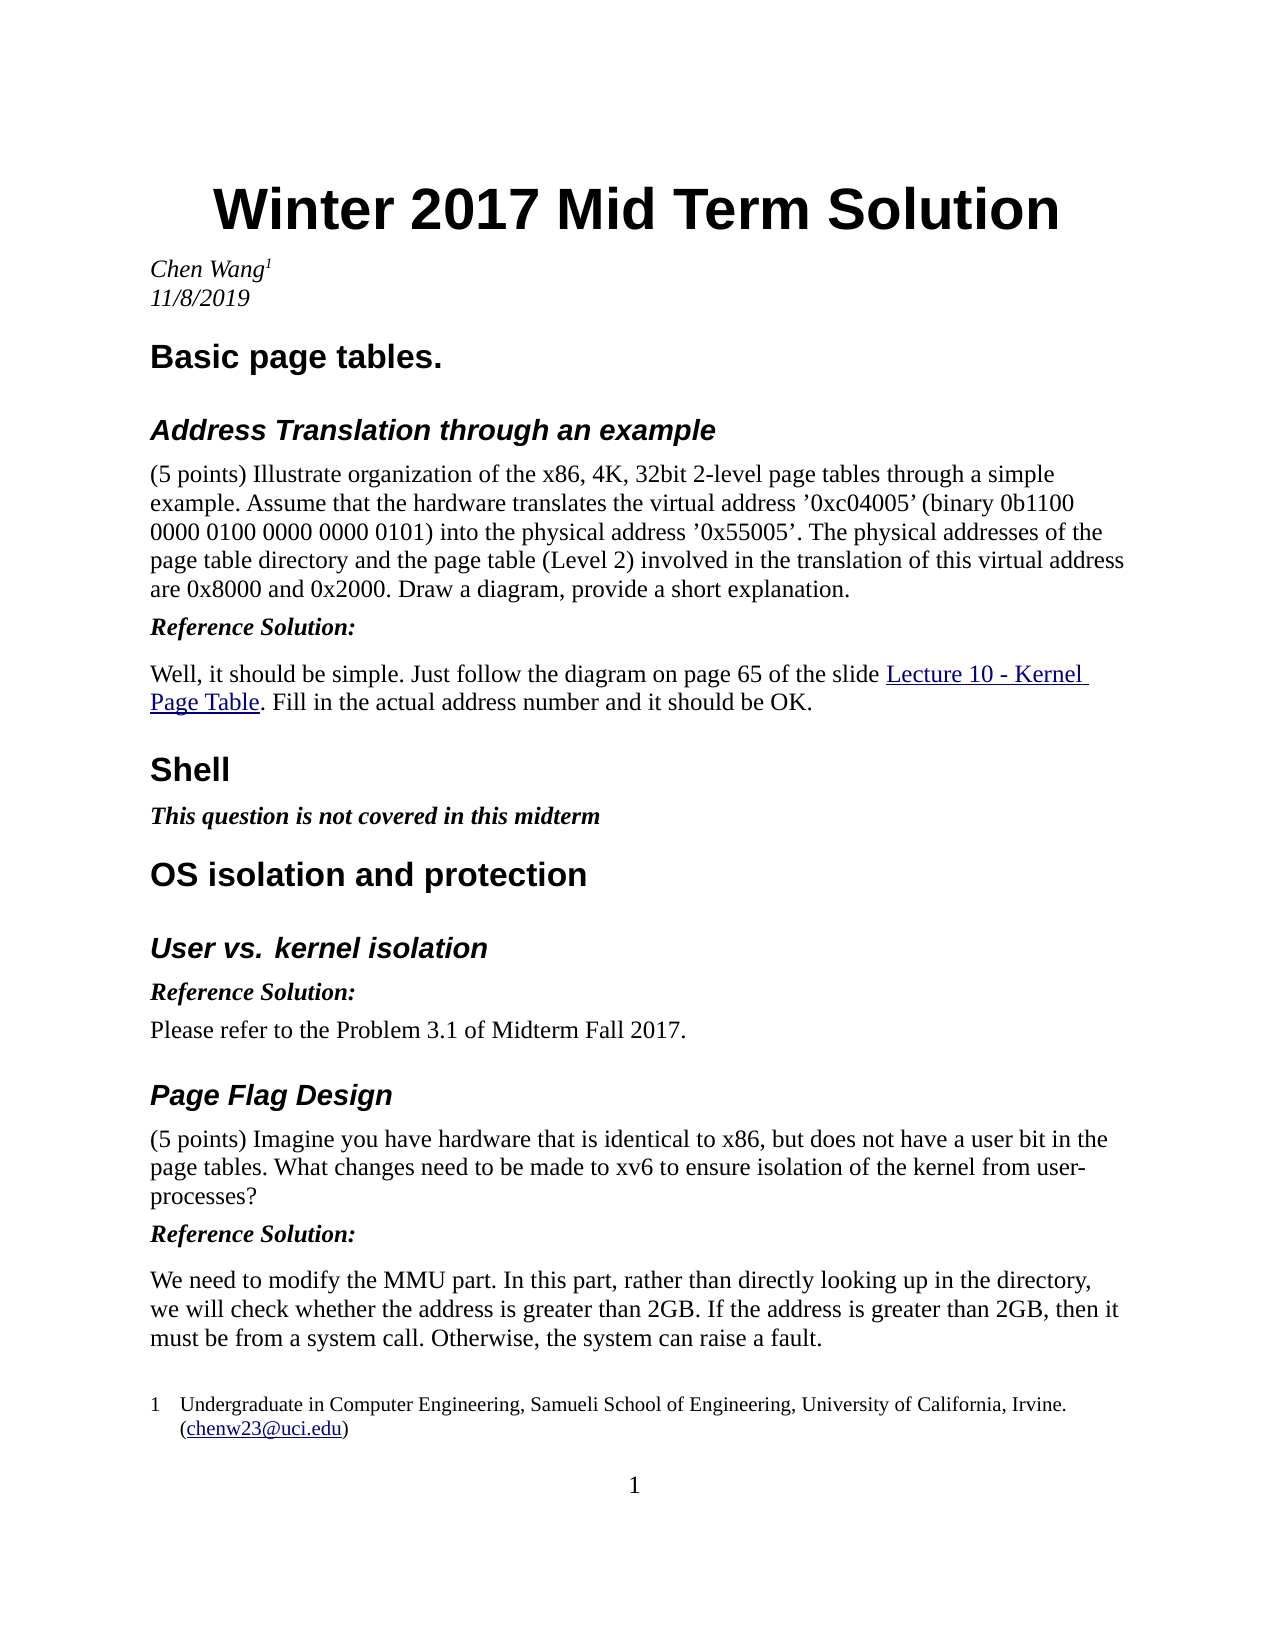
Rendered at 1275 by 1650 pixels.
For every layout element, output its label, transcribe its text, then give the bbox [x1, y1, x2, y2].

text (5 points) Imagine you have hardware that is identical to x86, but does not have a user bit in the page tables. What changes need to be made to xv6 to ensure isolation of the kernel from user-processes? [150, 1124, 1125, 1210]
subtitle Address Translation through an example [150, 413, 1125, 447]
text 11/8/2019 [150, 283, 1125, 312]
text We need to modify the MMU part. In this part, rather than directly looking up in the directory, we will check whether the address is greater than 2GB. If the address is greater than 2GB, then it must be from a system call. Otherwise, the system can raise a fault. [150, 1266, 1125, 1352]
text Undergraduate in Computer Engineering, Samueli School of Engineering, University of California, Irvine. (chenw23@uci.edu) [150, 1392, 1125, 1440]
text Reference Solution: [150, 612, 1125, 641]
subtitle Basic page tables. [150, 337, 1125, 376]
subtitle User vs. kernel isolation [150, 931, 1125, 965]
text Please refer to the Problem 3.1 of Midterm Fall 2017. [150, 1015, 1125, 1044]
title Winter 2017 Mid Term Solution [150, 175, 1125, 242]
text (5 points) Illustrate organization of the x86, 4K, 32bit 2-level page tables through a simple example. Assume that the hardware translates the virtual address ’0xc04005’ (binary 0b1100 0000 0100 0000 0000 0101) into the physical address ’0x55005’. The physical addresses of the page table directory and the page table (Level 2) involved in the translation of this virtual address are 0x8000 and 0x2000. Draw a diagram, provide a short explanation. [150, 459, 1125, 603]
text Well, it should be simple. Just follow the diagram on page 65 of the slide Lecture 10 - Kernel Page Table. Fill in the actual address number and it should be OK. [150, 659, 1125, 716]
subtitle OS isolation and protection [150, 855, 1125, 894]
text Chen Wang [150, 254, 1125, 283]
subtitle Shell [150, 750, 1125, 789]
text Reference Solution: [150, 1219, 1125, 1248]
subtitle Page Flag Design [150, 1078, 1125, 1111]
text Reference Solution: [150, 977, 1125, 1006]
text This question is not covered in this midterm [150, 801, 1125, 830]
